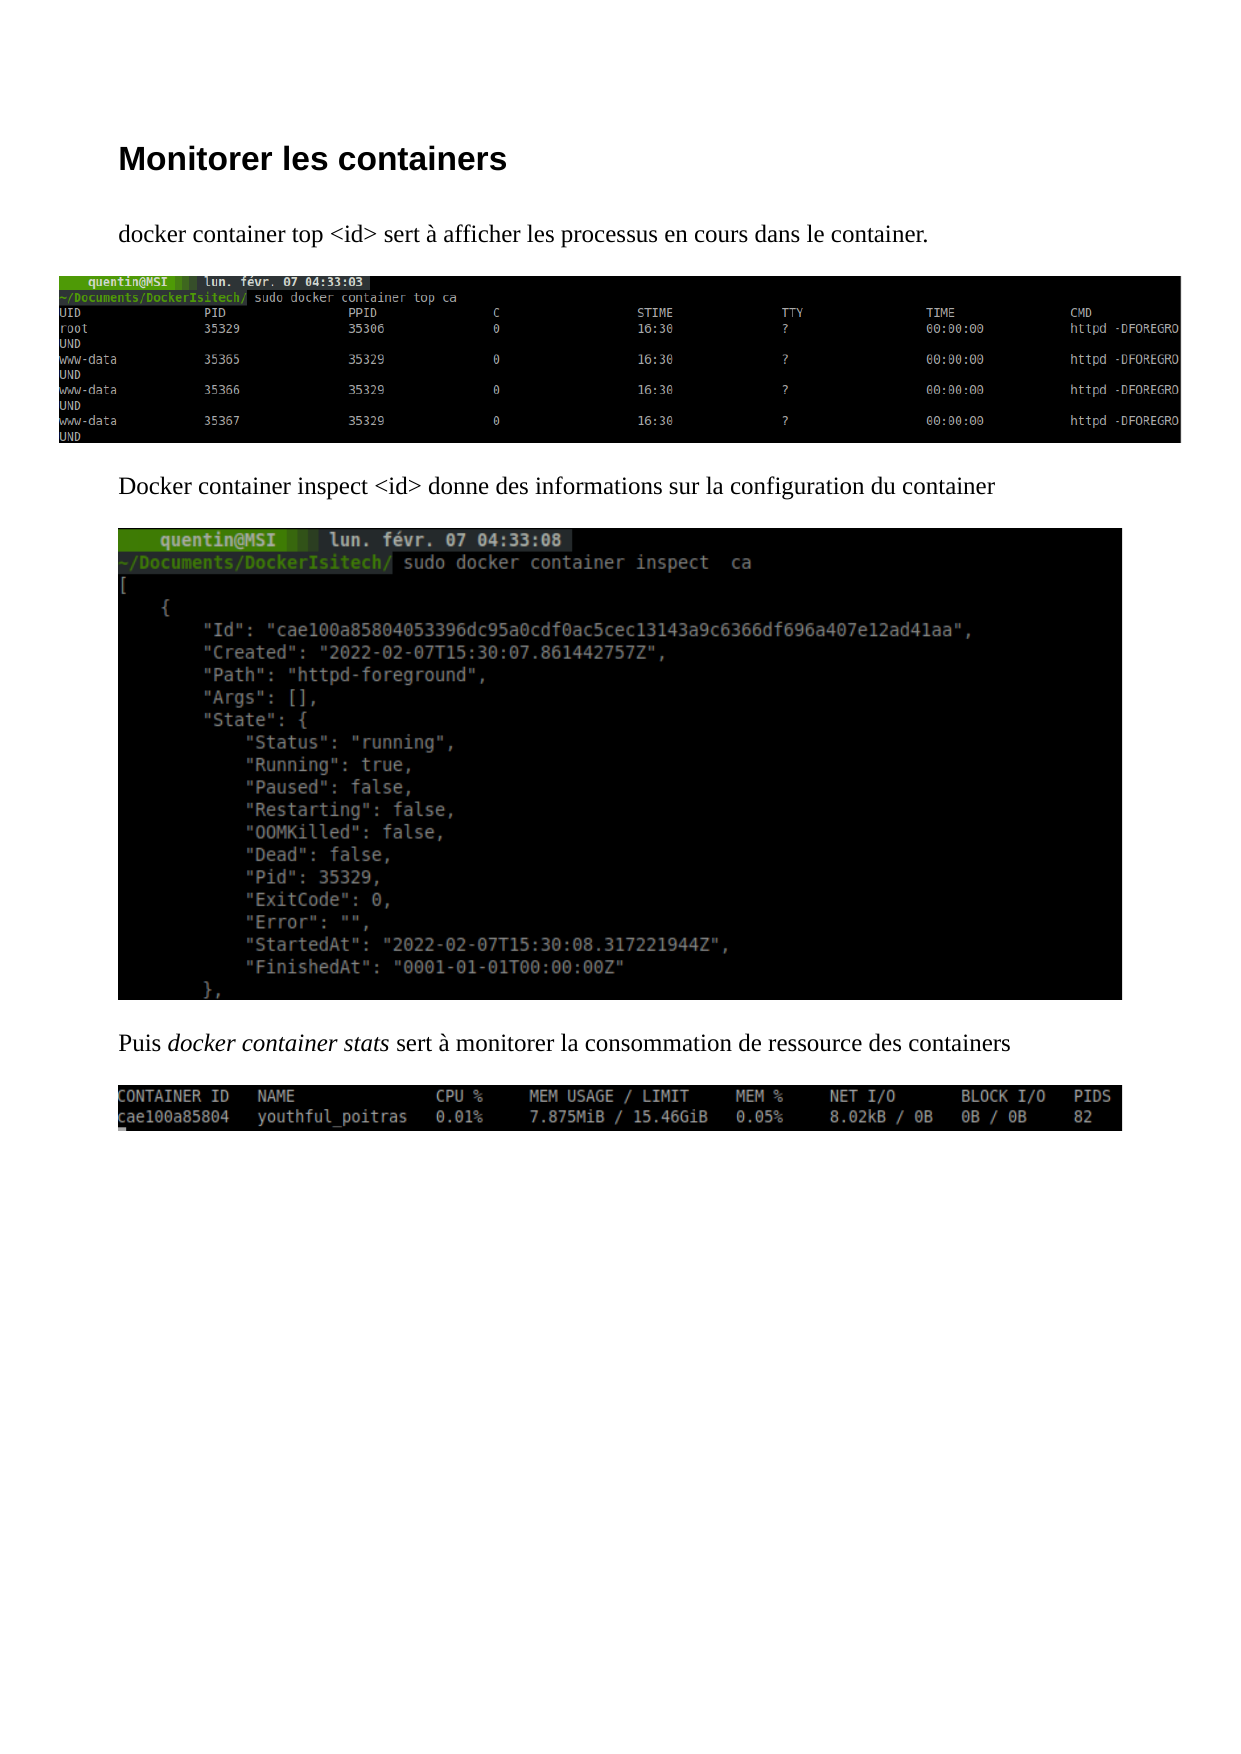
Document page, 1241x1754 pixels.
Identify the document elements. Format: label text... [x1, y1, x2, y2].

picture [118, 1085, 1123, 1131]
text docker container top <id> sert à afficher les processus en cours dans le container. [118, 219, 1122, 248]
subtitle Monitorer les containers [118, 139, 1122, 178]
picture [118, 528, 1123, 1000]
picture [59, 276, 1182, 443]
text Docker container inspect <id> donne des informations sur la configuration du container [118, 443, 1122, 500]
text Puis docker container stats sert à monitorer la consommation de ressource des containers [118, 1000, 1122, 1057]
